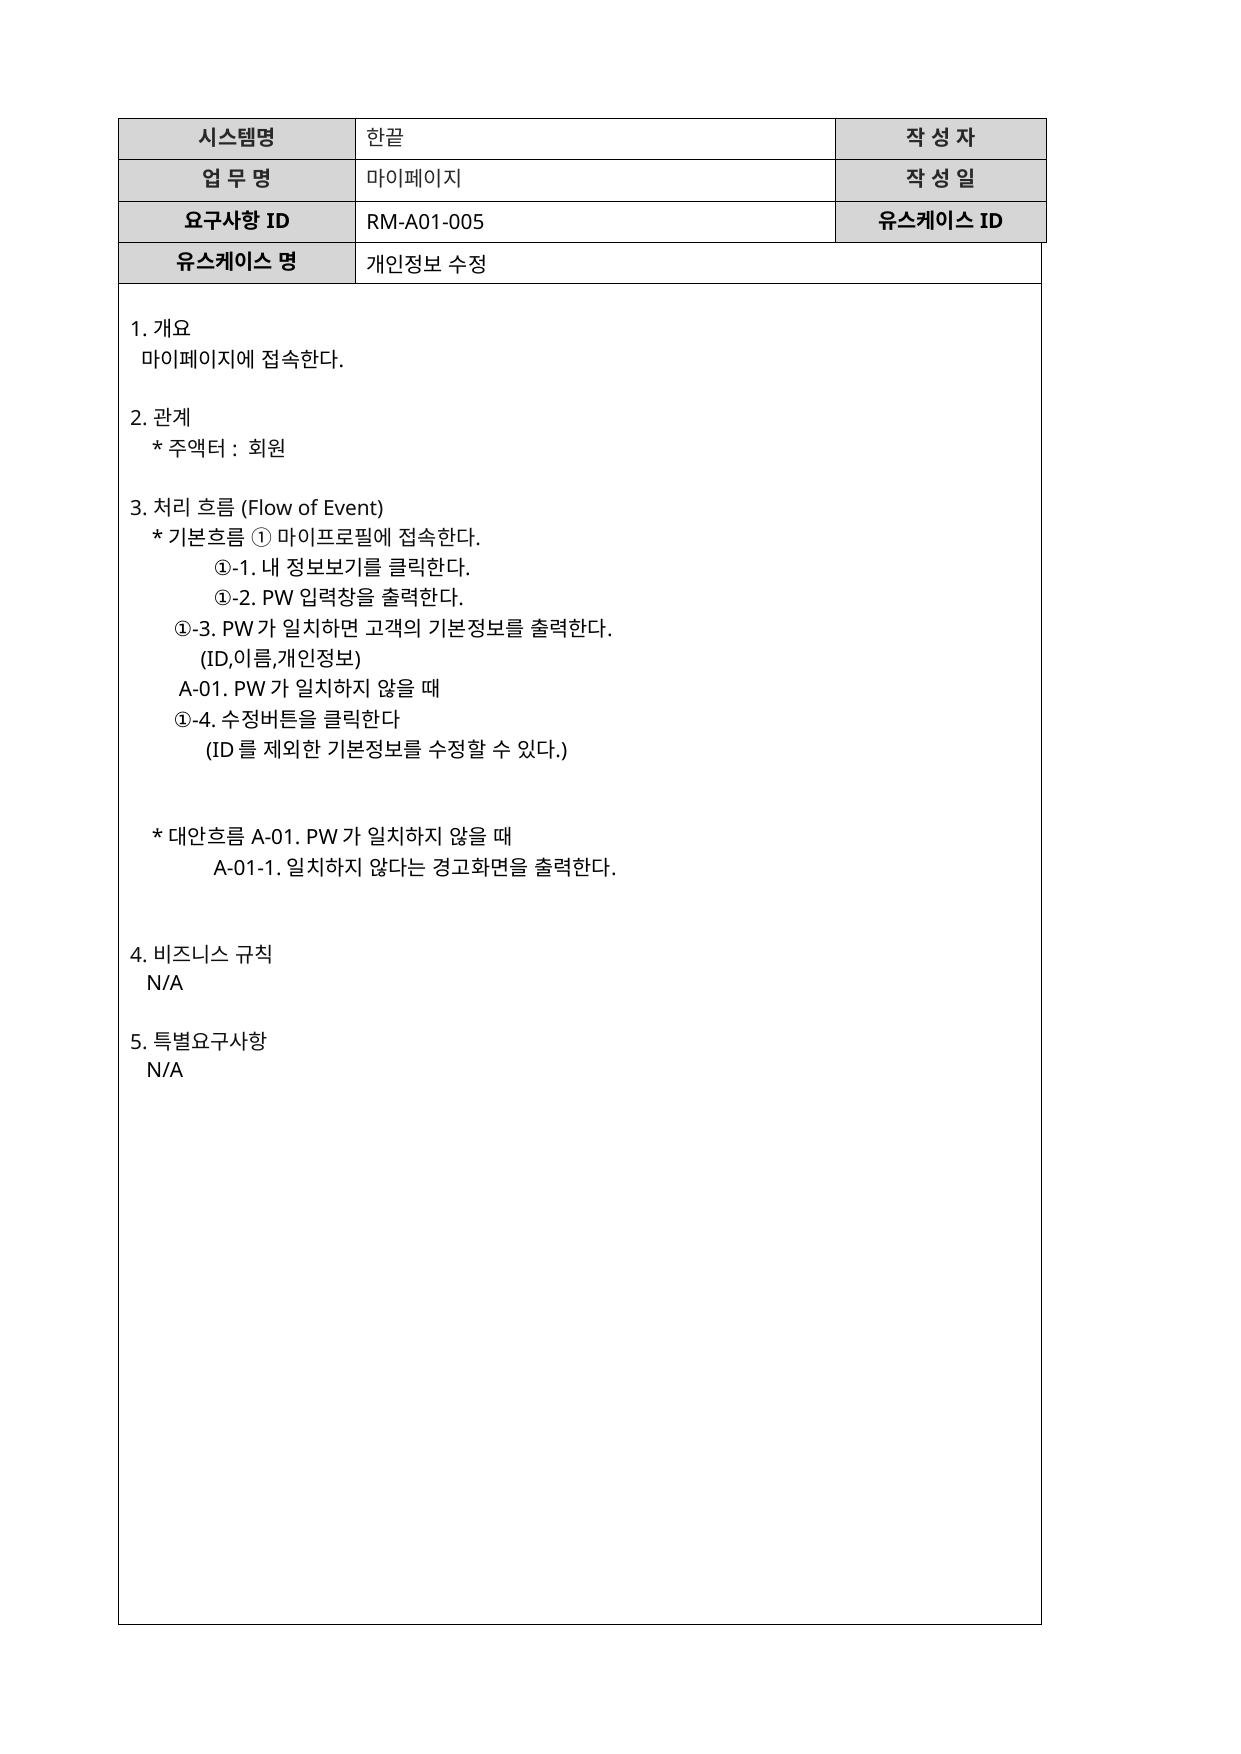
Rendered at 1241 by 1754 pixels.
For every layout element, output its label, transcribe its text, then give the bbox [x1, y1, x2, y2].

table_cell 1. 개요 마이페이지에 접속한다. 2. 관계 * 주액터 : 회원 3. 처리 흐름 (Flow of Event) * 기본흐름 ① 마이프로필에 접속한다. ①-1. 내 정보보기를 클릭한다. ①-2. PW 입력창을 출력한다. ①-3. PW가 일치하면 고객의 기본정보를 출력한다. (ID,이름,개인정보) A-01. PW가 일치하지 않을 때 ①-4. 수정버튼을 클릭한다 (ID를 제외한 기본정보를 수정할 수 있다.) * 대안흐름 A-01. PW가 일치하지 않을 때 A-01-1. 일치하지 않다는 경고화면을 출력한다. 4. 비즈니스 규칙 N/A 5. 특별요구사항 N/A [119, 284, 1041, 1624]
table_cell 작 성 자 [836, 119, 1046, 159]
table_cell 업 무 명 [119, 160, 355, 201]
table_cell 유스케이스 명 [119, 243, 355, 283]
table_cell 마이페이지 [356, 160, 835, 201]
table_cell 시스템명 [119, 119, 355, 159]
table_cell RM-A01-005 [356, 202, 835, 242]
table_cell 개인정보 수정 [356, 243, 1041, 283]
table_cell 한끝 [356, 119, 835, 159]
table_cell 작 성 일 [836, 160, 1046, 201]
table_cell 유스케이스 ID [836, 202, 1046, 242]
table_cell [1042, 243, 1046, 283]
table_cell [1042, 283, 1046, 1624]
table_cell 요구사항 ID [119, 202, 355, 242]
